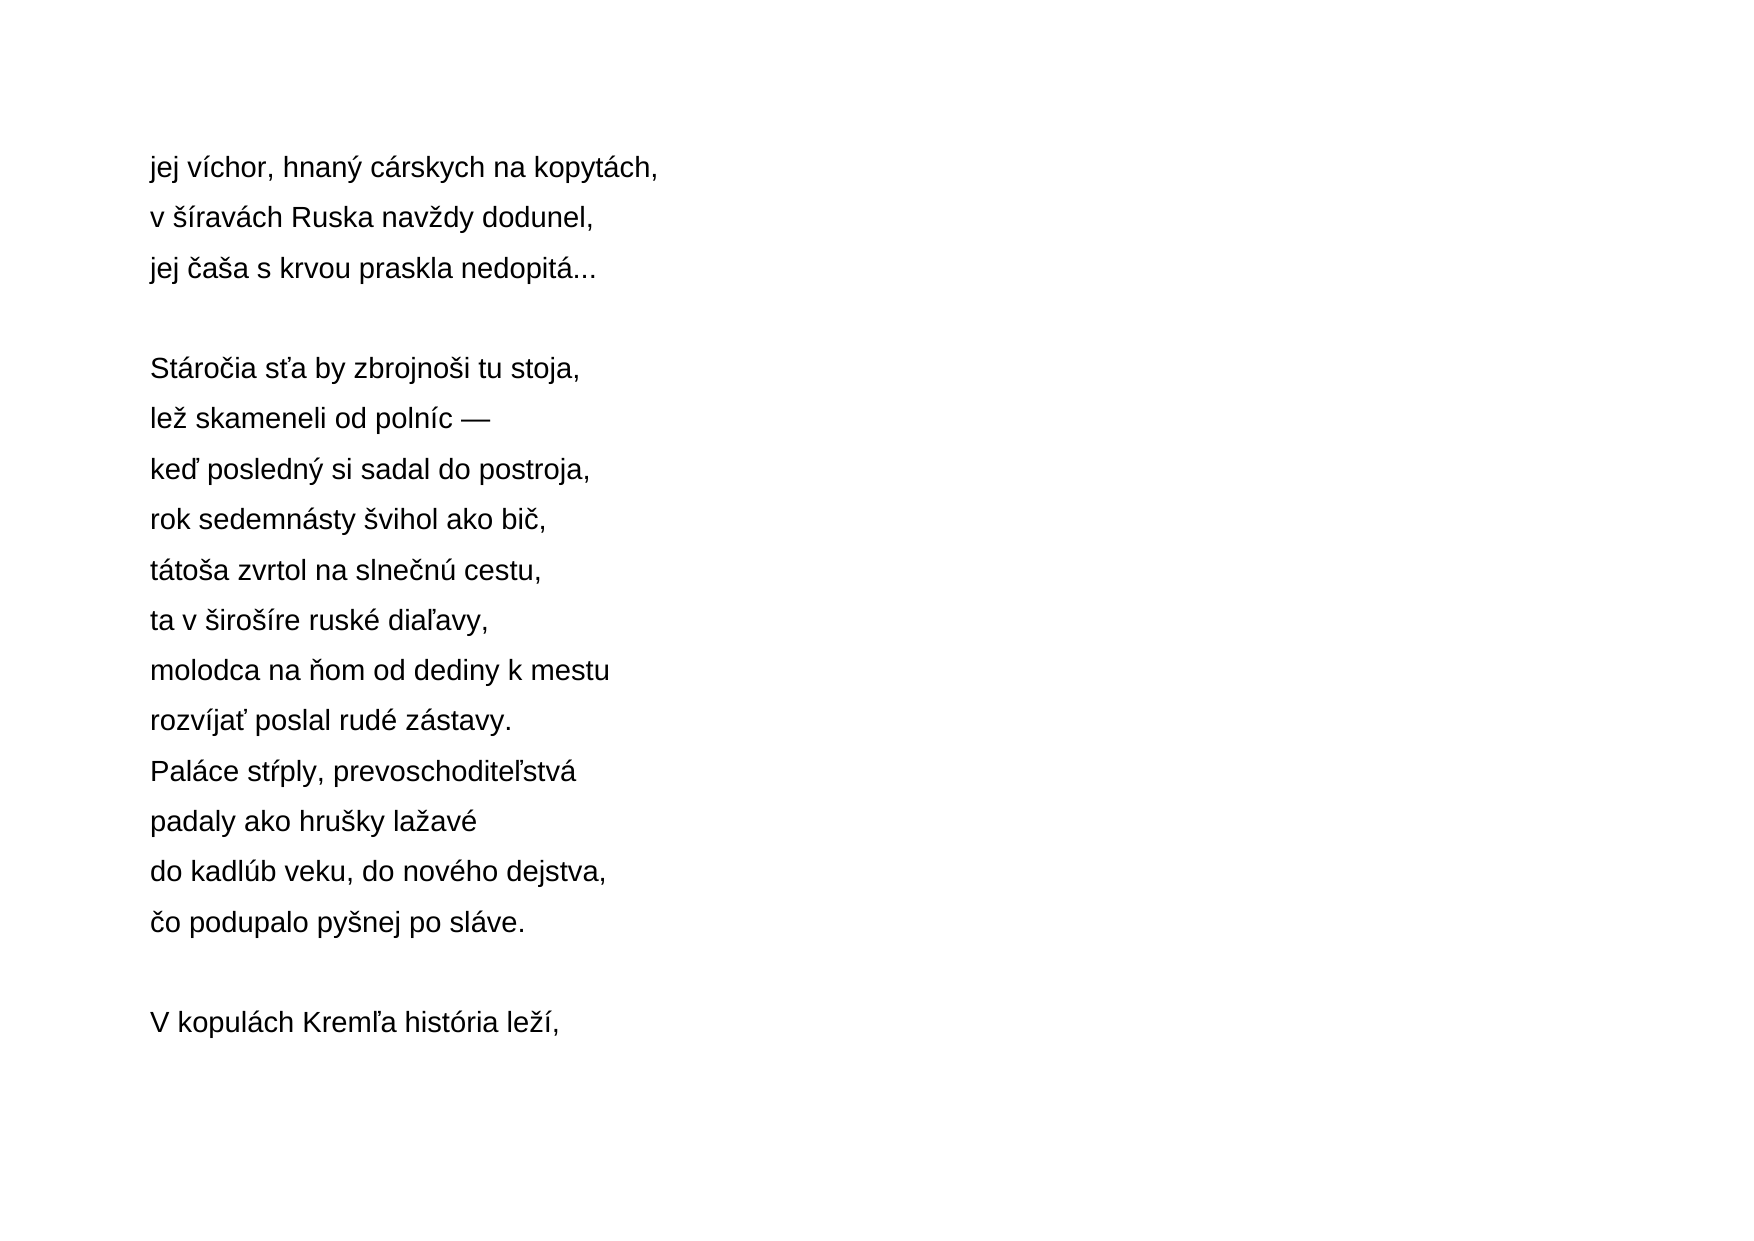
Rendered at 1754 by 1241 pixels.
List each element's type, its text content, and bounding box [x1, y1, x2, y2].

text padaly ako hrušky lažavé [150, 804, 1243, 838]
text do kadlúb veku, do nového dejstva, [150, 854, 1243, 888]
text Paláce stŕply, prevoschoditeľstvá [150, 754, 1243, 787]
text molodca na ňom od dediny k mestu [150, 653, 1243, 687]
text čo podupalo pyšnej po sláve. [150, 905, 1243, 938]
text jej víchor, hnaný cárskych na kopytách, [150, 150, 1243, 183]
text jej čaša s krvou praskla nedopitá... [150, 251, 1243, 284]
text Stáročia sťa by zbrojnoši tu stoja, [150, 351, 1243, 385]
text V kopulách Kremľa história leží, [150, 1005, 1243, 1039]
text lež skameneli od polníc — [150, 402, 1243, 435]
text keď posledný si sadal do postroja, [150, 452, 1243, 485]
text ta v širošíre ruské diaľavy, [150, 603, 1243, 636]
text rozvíjať poslal rudé zástavy. [150, 703, 1243, 737]
text rok sedemnásty švihol ako bič, [150, 502, 1243, 536]
text v šíravách Ruska navždy dodunel, [150, 200, 1243, 234]
text tátoša zvrtol na slnečnú cestu, [150, 552, 1243, 586]
